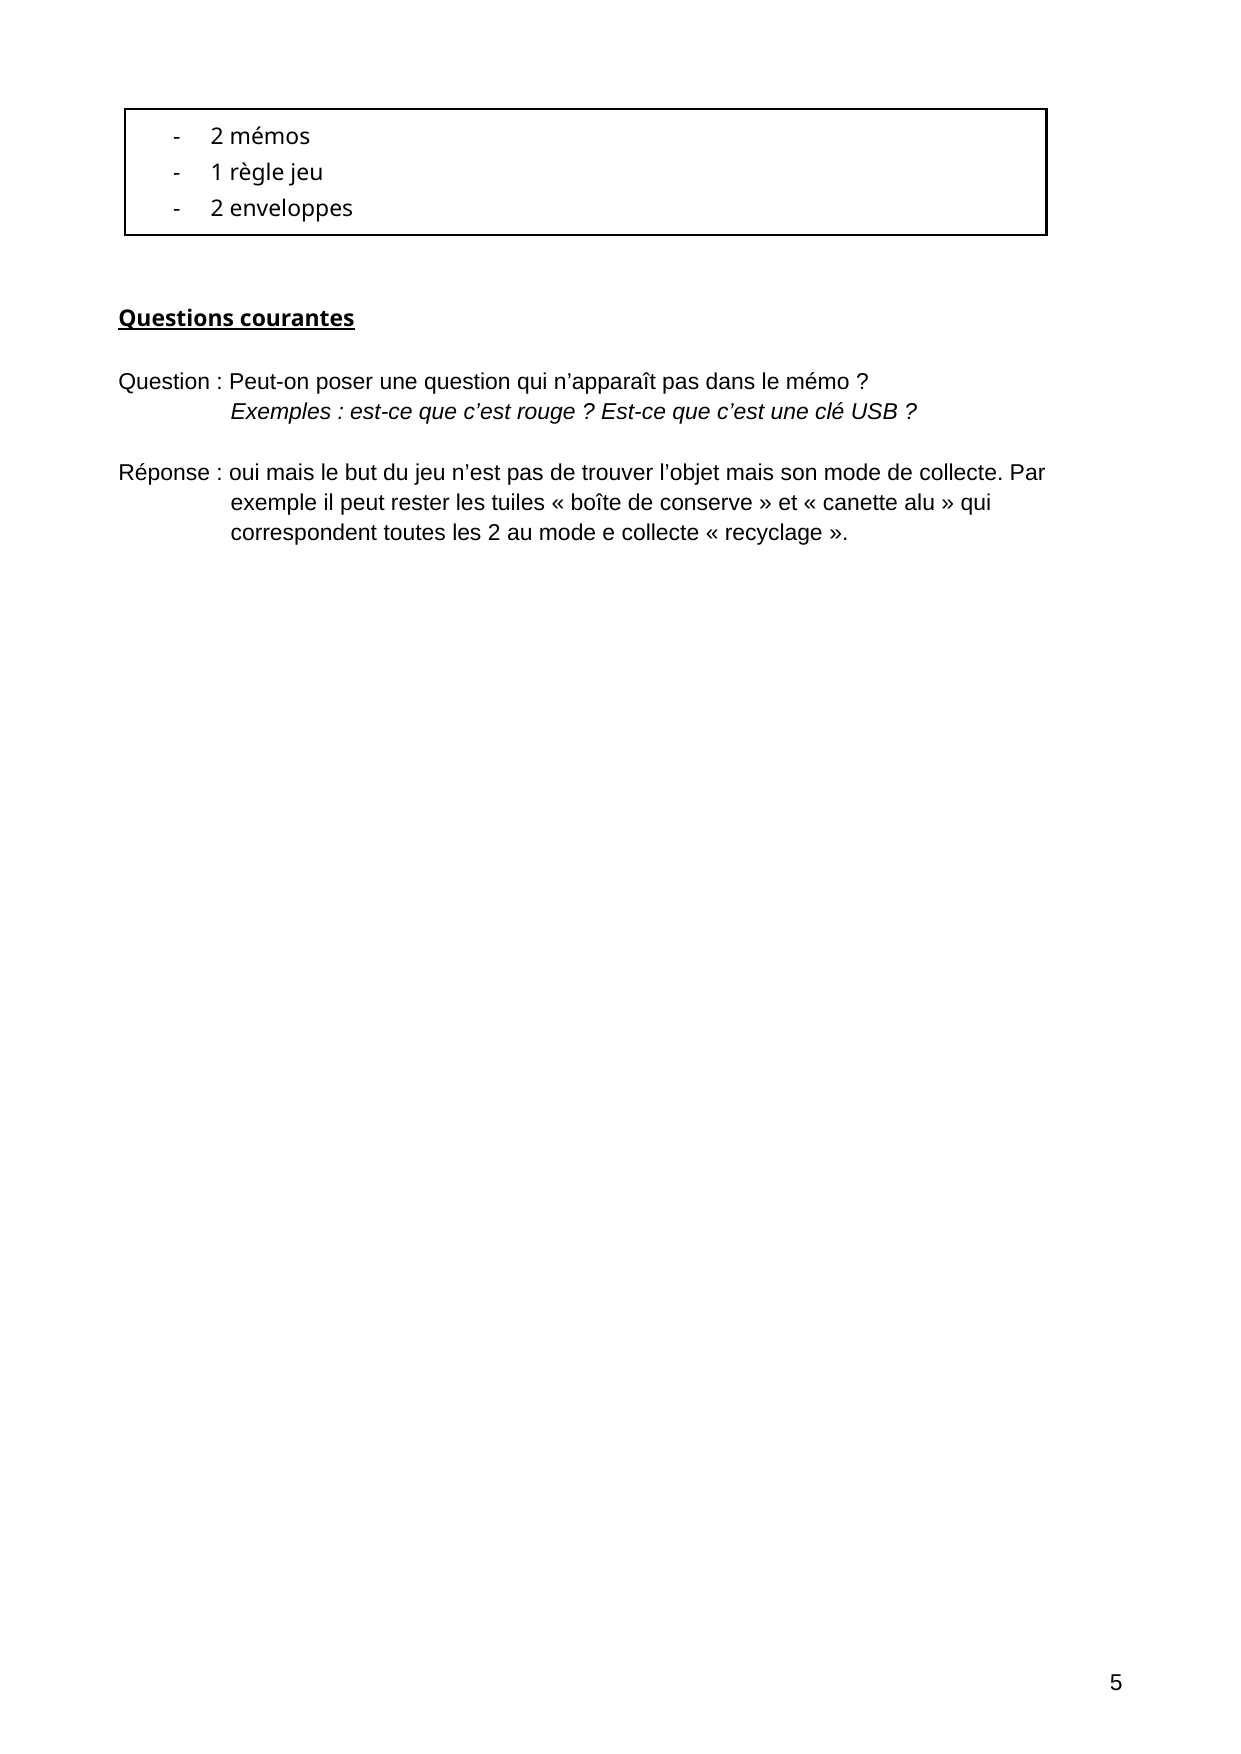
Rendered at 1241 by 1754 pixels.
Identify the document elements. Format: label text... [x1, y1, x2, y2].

text Questions courantes [118, 302, 1122, 333]
text Réponse : oui mais le but du jeu n’est pas de trouver l’objet mais son mode de collecte. Par exemple il peut rester les tuiles « boîte de conserve » et « canette alu » qui correspondent toutes les 2 au mode e collecte « recyclage ». [118, 459, 1122, 546]
text Exemples : est-ce que c’est rouge ? Est-ce que c’est une clé USB ? [118, 398, 1122, 425]
table_header 2 mémos 1 règle jeu 2 enveloppes [126, 110, 1045, 234]
text Question : Peut-on poser une question qui n’apparaît pas dans le mémo ? [118, 368, 1122, 394]
